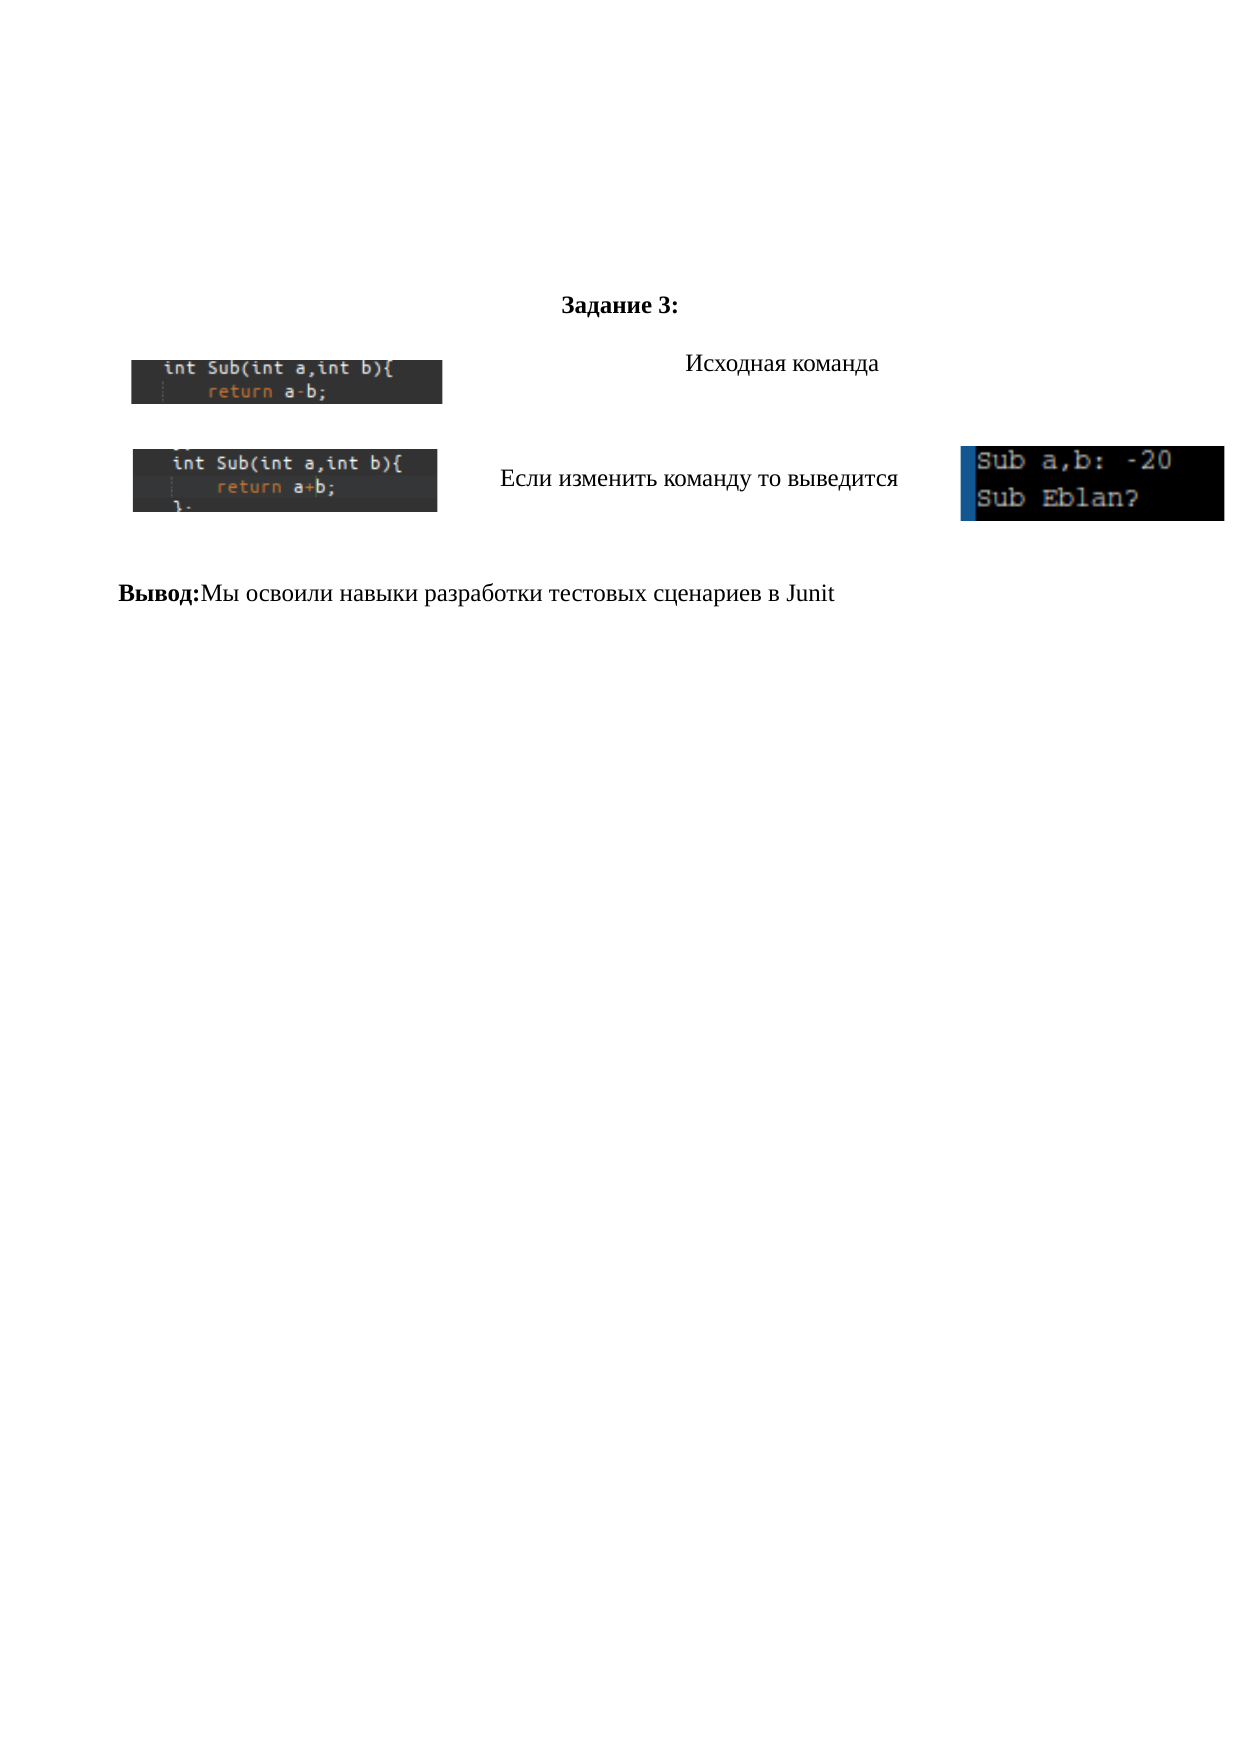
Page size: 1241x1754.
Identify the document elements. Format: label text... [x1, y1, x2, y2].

text Вывод:Мы освоили навыки разработки тестовых сценариев в Junit [118, 578, 1122, 607]
picture [960, 446, 1225, 521]
text Задание 3: [118, 291, 1122, 319]
picture [132, 449, 438, 512]
text Исходная команда [118, 348, 1122, 377]
text Если изменить команду то выведится [438, 463, 960, 492]
picture [131, 360, 443, 404]
